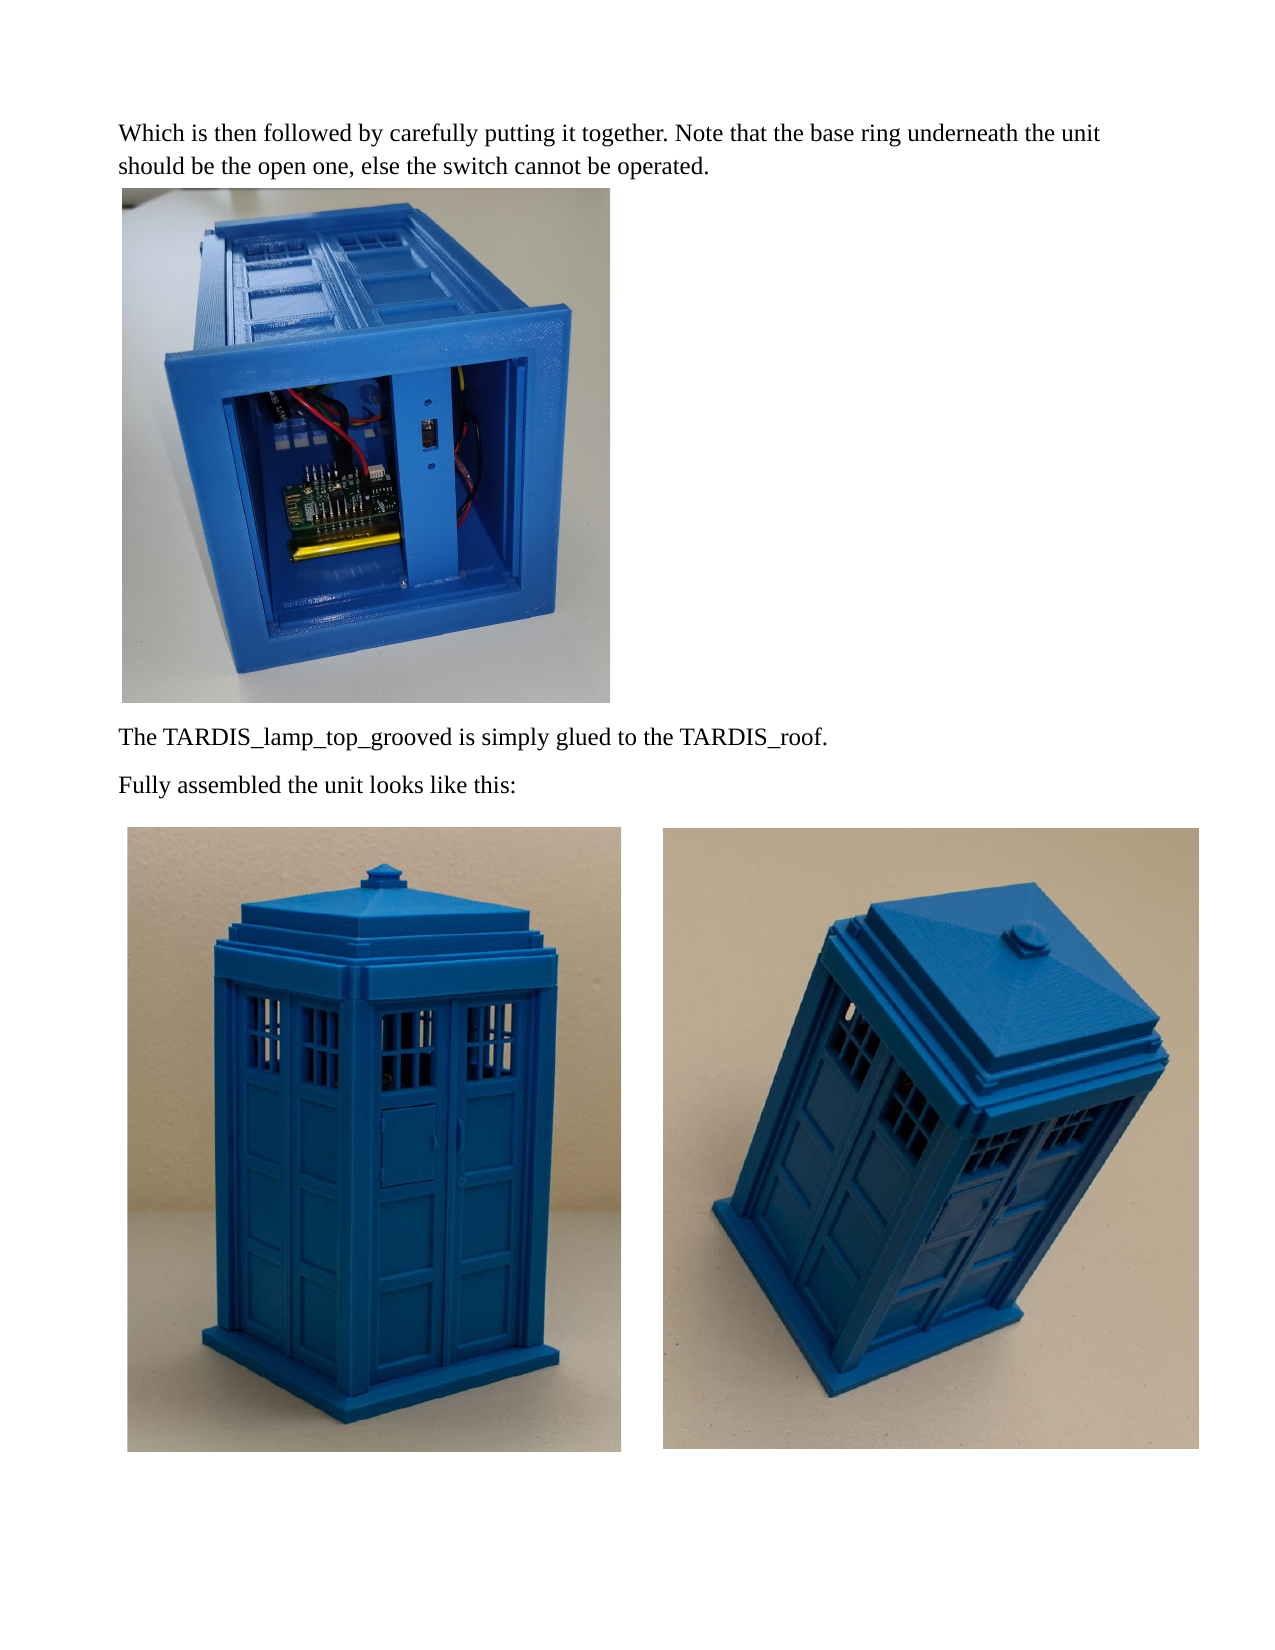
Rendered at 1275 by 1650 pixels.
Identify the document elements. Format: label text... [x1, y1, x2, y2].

text Fully assembled the unit looks like this: [118, 770, 1157, 799]
picture [122, 188, 611, 703]
picture [663, 828, 1199, 1449]
text The TARDIS_lamp_top_grooved is simply glued to the TARDIS_roof. [118, 722, 1157, 751]
picture [127, 827, 622, 1452]
text Which is then followed by carefully putting it together. Note that the base ring underneath the unit should be the open one, else the switch cannot be operated. [118, 118, 1157, 180]
